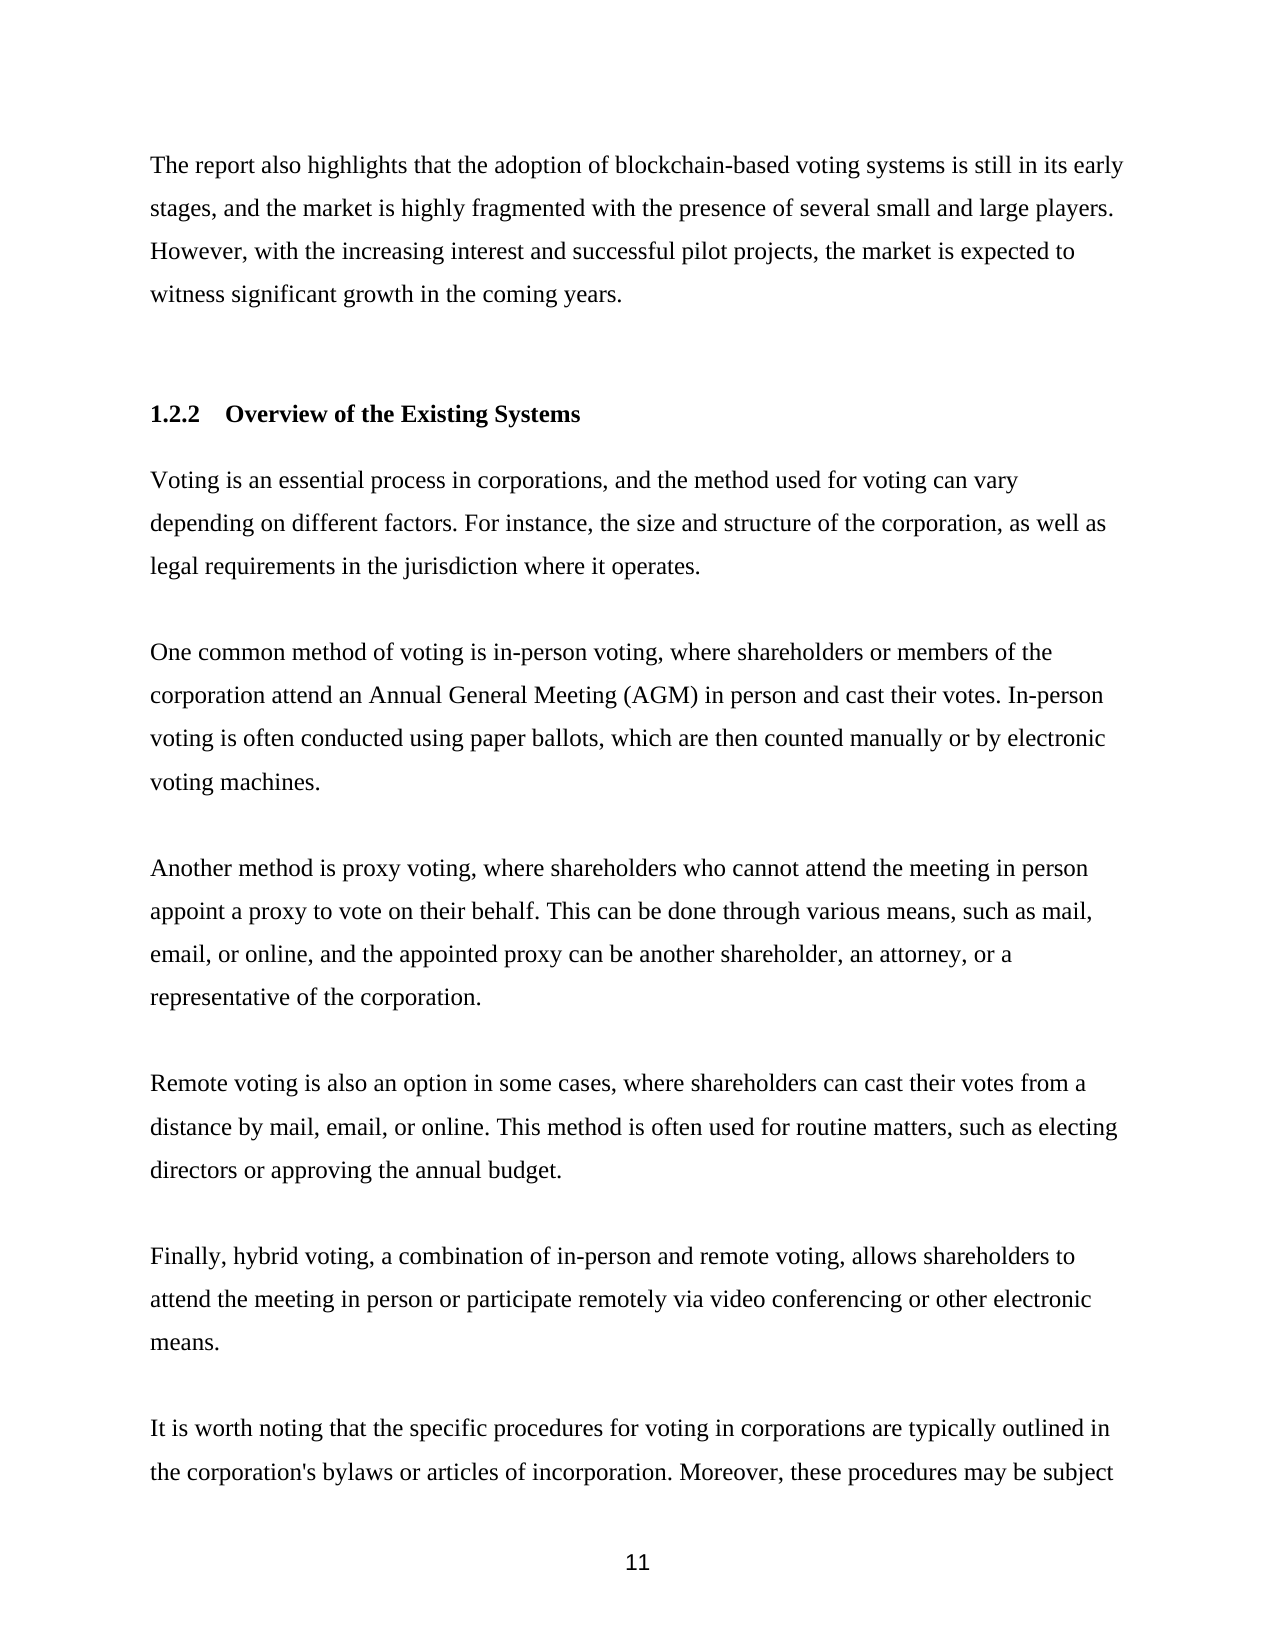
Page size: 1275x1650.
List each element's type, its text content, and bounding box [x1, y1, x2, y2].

text Another method is proxy voting, where shareholders who cannot attend the meeting in person appoint a proxy to vote on their behalf. This can be done through various means, such as mail, email, or online, and the appointed proxy can be another shareholder, an attorney, or a representative of the corporation. [150, 853, 1125, 1011]
subtitle 1.2.2 Overview of the Existing Systems [150, 399, 1125, 428]
text The report also highlights that the adoption of blockchain-based voting systems is still in its early stages, and the market is highly fragmented with the presence of several small and large players. However, with the increasing interest and successful pilot projects, the market is expected to witness significant growth in the coming years. [150, 150, 1125, 308]
text Voting is an essential process in corporations, and the method used for voting can vary depending on different factors. For instance, the size and structure of the corporation, as well as legal requirements in the jurisdiction where it operates. [150, 465, 1125, 580]
text One common method of voting is in-person voting, where shareholders or members of the corporation attend an Annual General Meeting (AGM) in person and cast their votes. In-person voting is often conducted using paper ballots, which are then counted manually or by electronic voting machines. [150, 637, 1125, 795]
text Remote voting is also an option in some cases, where shareholders can cast their votes from a distance by mail, email, or online. This method is often used for routine matters, such as electing directors or approving the annual budget. [150, 1068, 1125, 1183]
text It is worth noting that the specific procedures for voting in corporations are typically outlined in the corporation's bylaws or articles of incorporation. Moreover, these procedures may be subject [150, 1413, 1125, 1485]
text Finally, hybrid voting, a combination of in-person and remote voting, allows shareholders to attend the meeting in person or participate remotely via video conferencing or other electronic means. [150, 1241, 1125, 1356]
